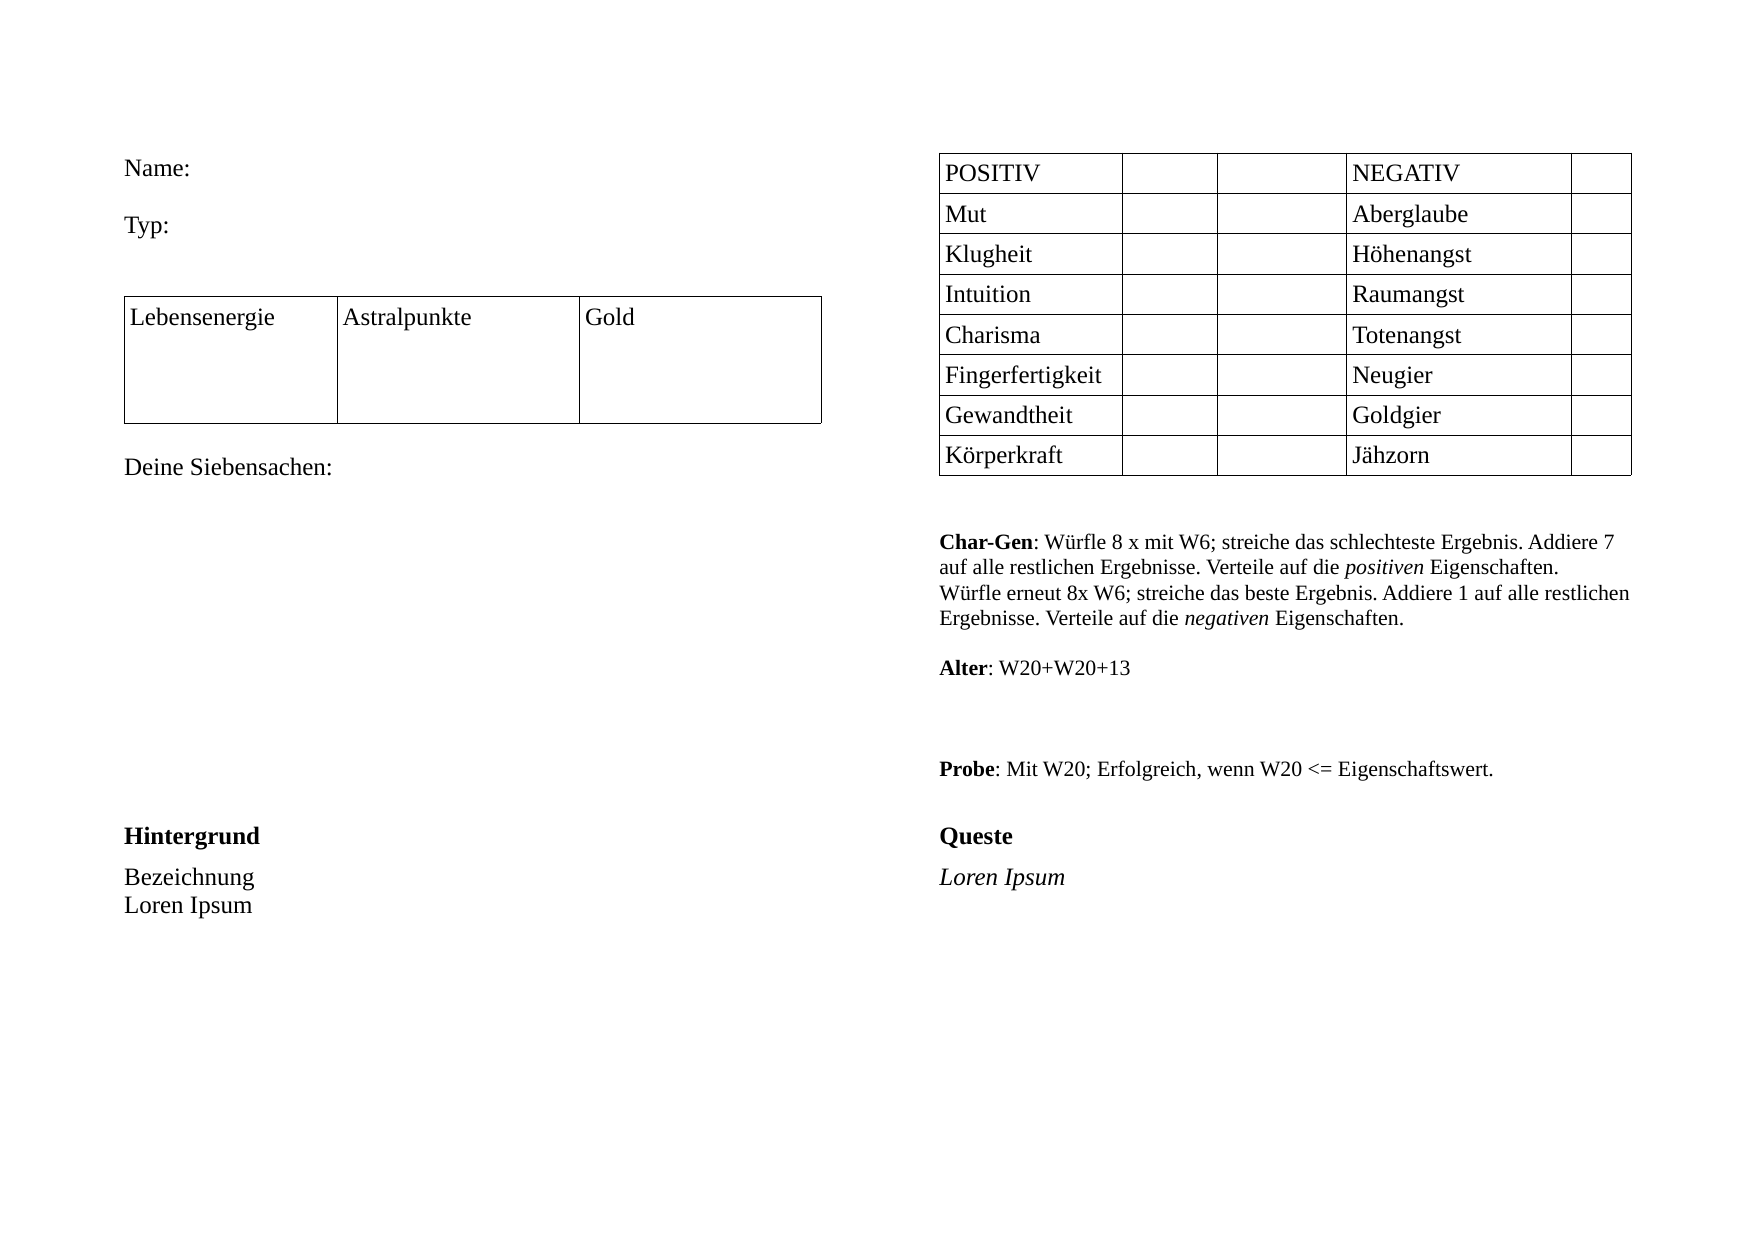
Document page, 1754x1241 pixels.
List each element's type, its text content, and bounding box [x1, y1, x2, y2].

table_cell [1123, 194, 1217, 233]
table_header [827, 147, 933, 816]
table_cell [1123, 355, 1217, 394]
table_header [1218, 154, 1346, 193]
table_cell Mut [940, 194, 1122, 233]
table_cell Bezeichnung Loren Ipsum [118, 856, 827, 925]
table_cell Gewandtheit [940, 396, 1122, 435]
table_header Char-Gen: Würfle 8 x mit W6; streiche das schlechteste Ergebnis. Addiere 7 auf alle restlichen Ergebnisse. Verteile auf die positiven Eigenschaften. Würfle erneut 8x W6; streiche das beste Ergebnis. Addiere 1 auf alle restlichen Ergebnisse. Verteile auf die negativen Eigenschaften. Alter: W20+W20+13 Probe: Mit W20; Erfolgreich, wenn W20 <= Eigenschaftswert. [933, 147, 1636, 816]
table_cell Totenangst [1347, 315, 1571, 354]
table_cell Loren Ipsum [933, 856, 1636, 925]
table_cell Charisma [940, 315, 1122, 354]
table_cell Klugheit [940, 234, 1122, 273]
table_cell Neugier [1347, 355, 1571, 394]
table_cell [1572, 194, 1631, 233]
table_header [1123, 154, 1217, 193]
table_cell Aberglaube [1347, 194, 1571, 233]
table_header Lebensenergie [125, 297, 337, 423]
table_cell Hintergrund [118, 816, 827, 856]
table_cell [1218, 315, 1346, 354]
table_cell Jähzorn [1347, 436, 1571, 475]
table_header [1572, 154, 1631, 193]
table_header POSITIV [940, 154, 1122, 193]
table_header Astralpunkte [338, 297, 579, 423]
table_cell Körperkraft [940, 436, 1122, 475]
table_cell [1572, 436, 1631, 475]
table_cell [1123, 315, 1217, 354]
table_cell [827, 856, 933, 925]
table_cell Höhenangst [1347, 234, 1571, 273]
table_cell [1572, 396, 1631, 435]
table_cell [1218, 275, 1346, 314]
table_cell [1572, 234, 1631, 273]
table_cell Queste [933, 816, 1636, 856]
table_cell [1218, 194, 1346, 233]
table_cell [1572, 355, 1631, 394]
table_cell [1572, 315, 1631, 354]
table_cell [1218, 355, 1346, 394]
table_header NEGATIV [1347, 154, 1571, 193]
table_cell Fingerfertigkeit [940, 355, 1122, 394]
table_cell [1218, 436, 1346, 475]
table_cell [1123, 436, 1217, 475]
table_cell Goldgier [1347, 396, 1571, 435]
table_cell [1123, 275, 1217, 314]
table_cell [1123, 396, 1217, 435]
table_cell Intuition [940, 275, 1122, 314]
table_cell [1572, 275, 1631, 314]
table_cell [827, 816, 933, 856]
table_header Name: Typ: Deine Siebensachen: [118, 147, 827, 816]
table_cell Raumangst [1347, 275, 1571, 314]
table_cell [1218, 396, 1346, 435]
table_cell [1123, 234, 1217, 273]
table_cell [1218, 234, 1346, 273]
table_header Gold [580, 297, 821, 423]
